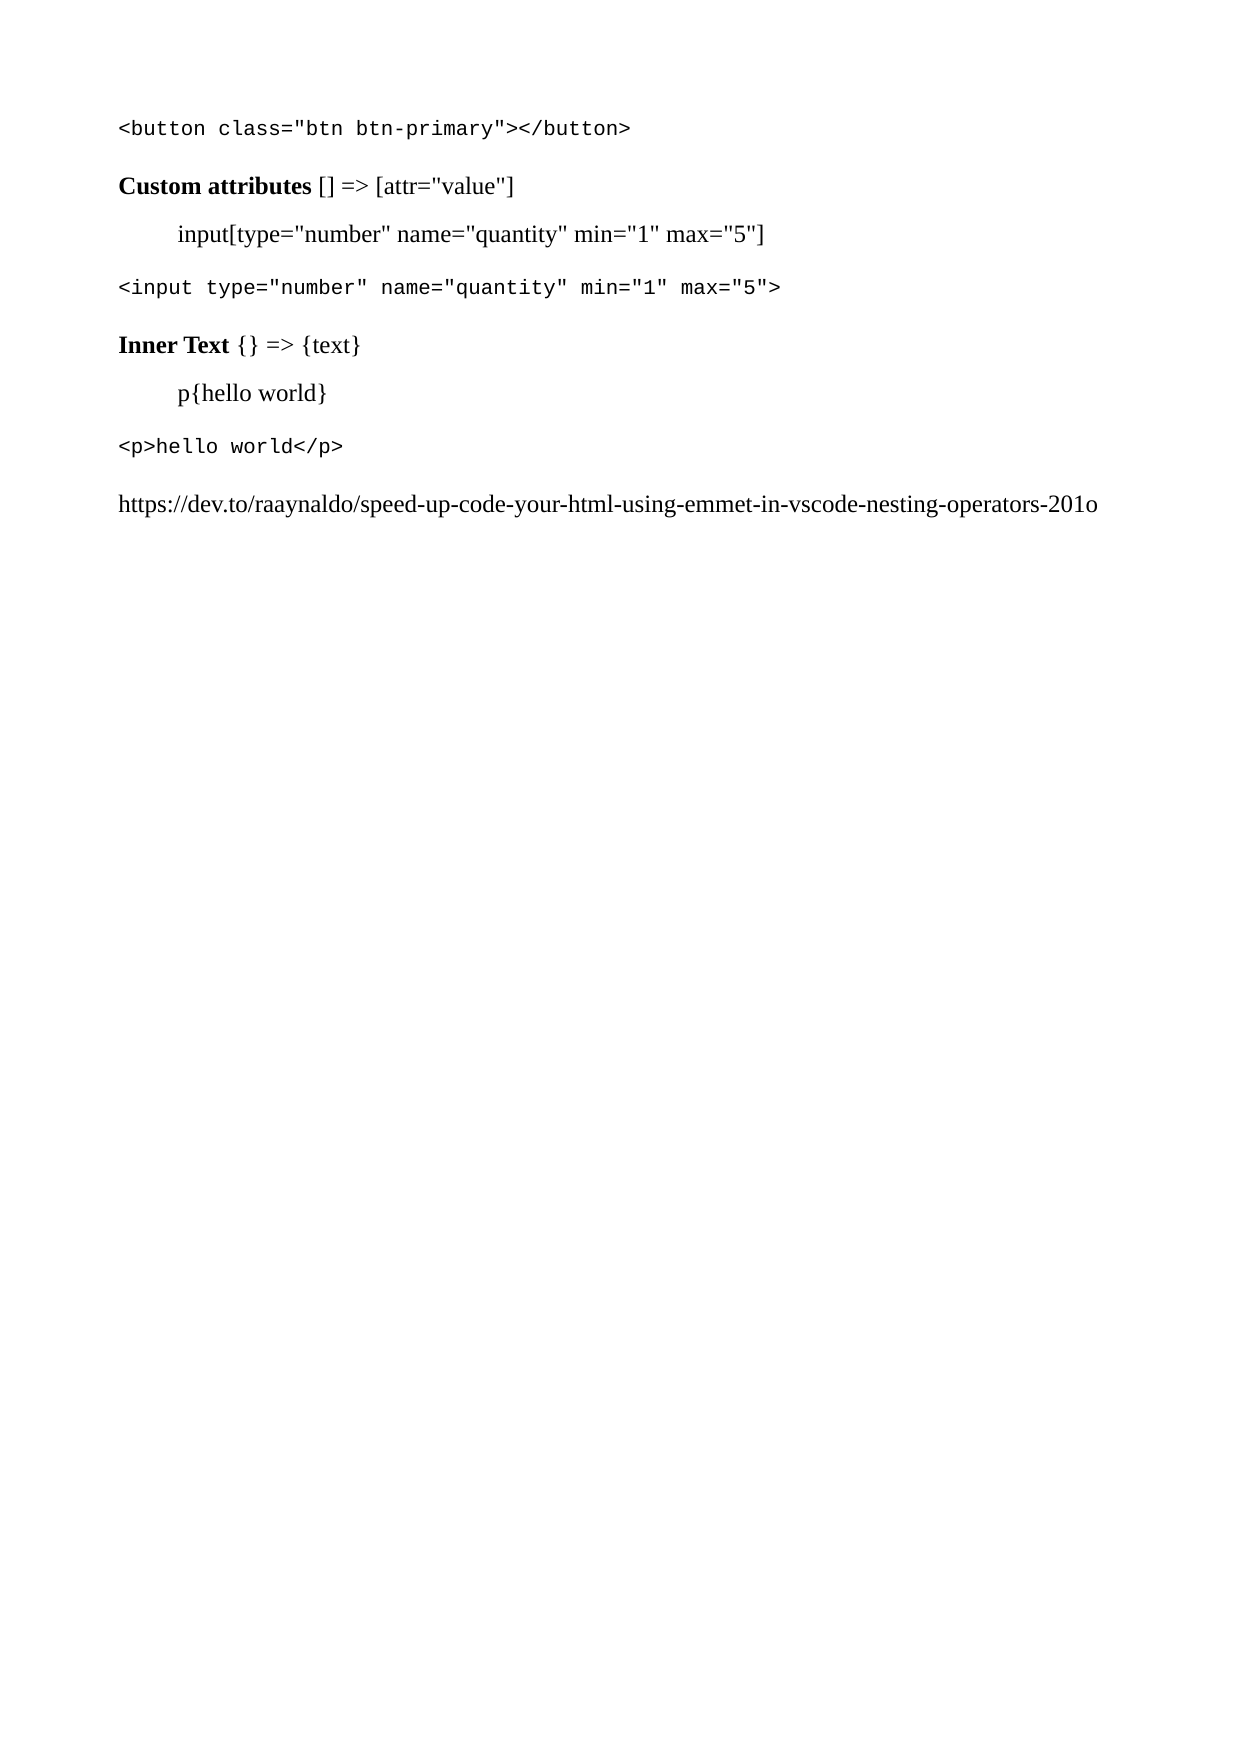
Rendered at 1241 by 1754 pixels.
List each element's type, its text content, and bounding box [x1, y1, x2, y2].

text <input type="number" name="quantity" min="1" max="5"> [118, 277, 1122, 301]
text p{hello world} [177, 378, 1063, 407]
text <button class="btn btn-primary"></button> [118, 118, 1122, 142]
text <p>hello world</p> [118, 436, 1122, 460]
text Inner Text {} => {text} [118, 330, 1122, 359]
text Custom attributes [] => [attr="value"] [118, 171, 1122, 200]
text input[type="number" name="quantity" min="1" max="5"] [177, 219, 1063, 248]
text https://dev.to/raaynaldo/speed-up-code-your-html-using-emmet-in-vscode-nesting-operators-201o [118, 489, 1122, 518]
